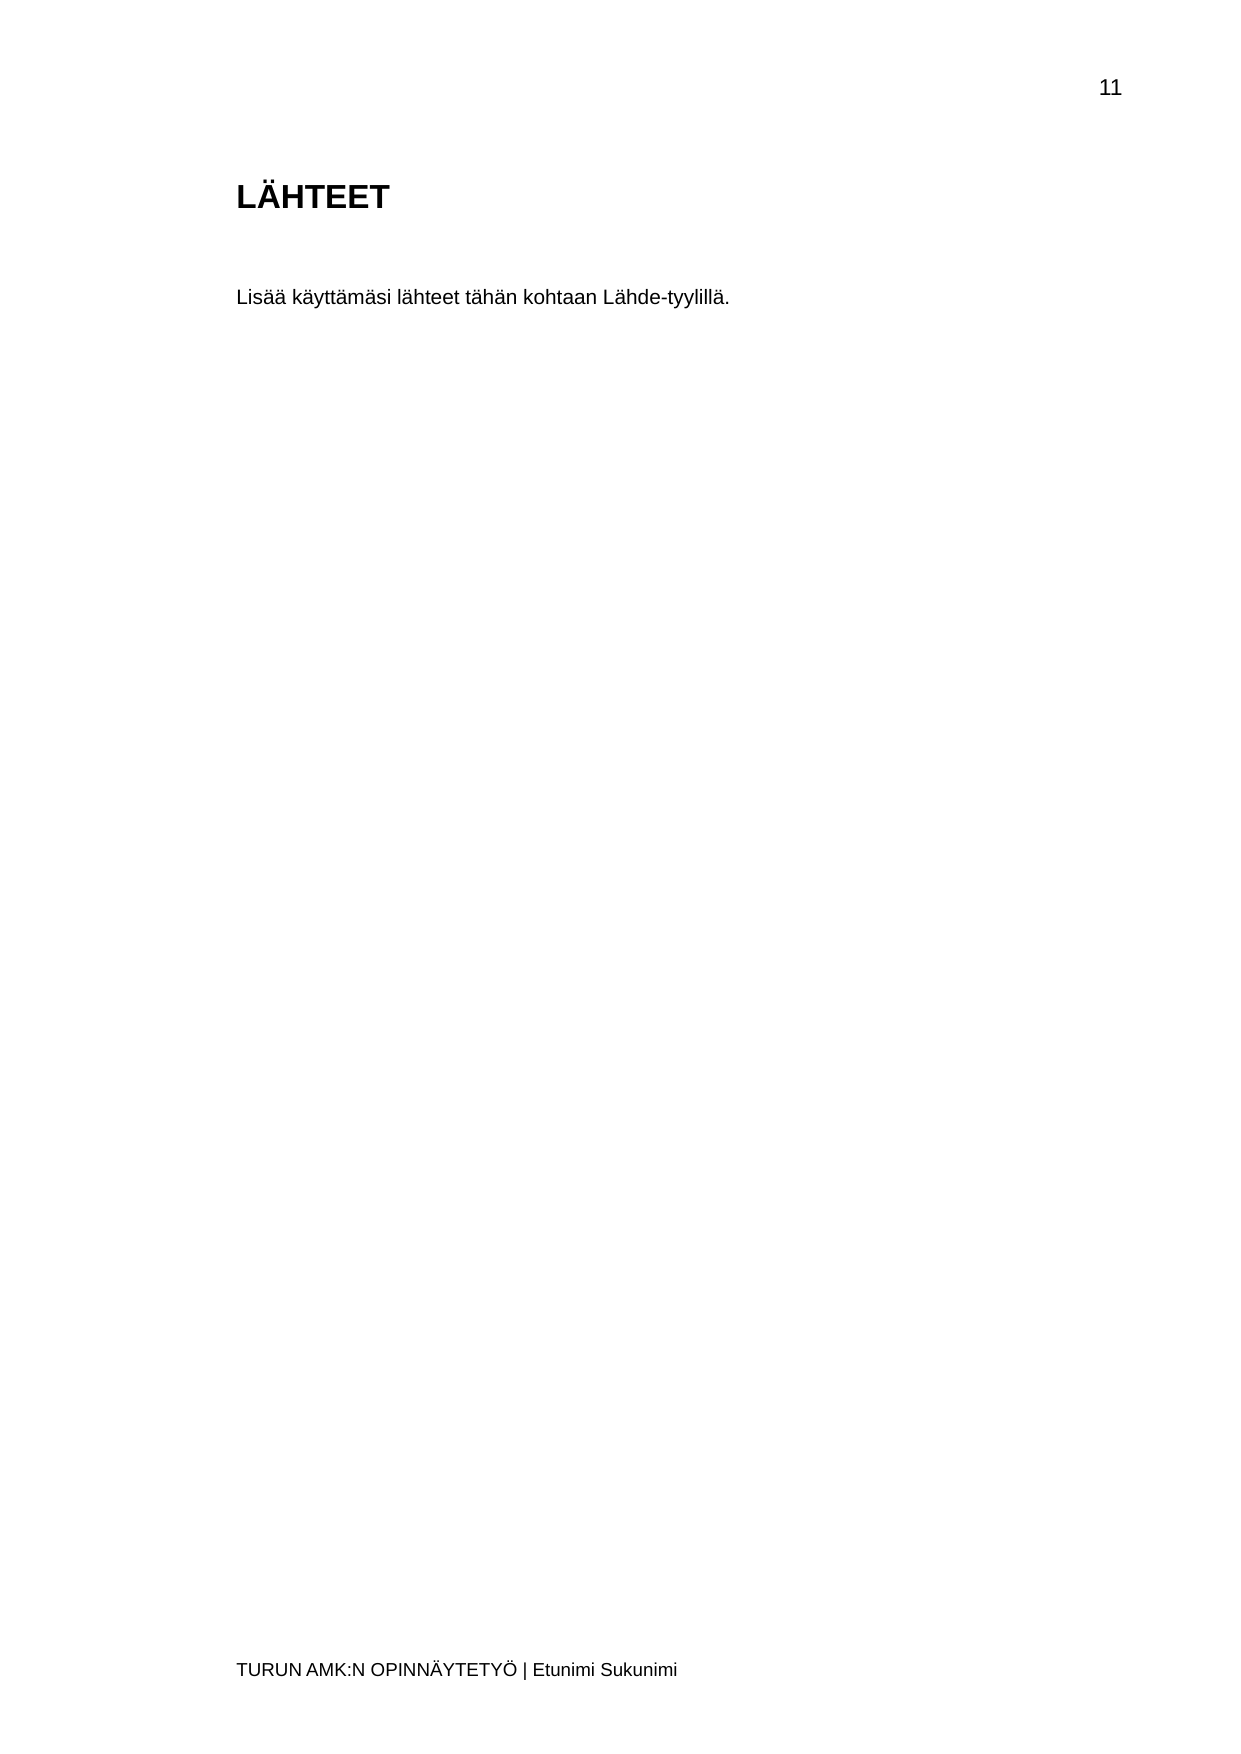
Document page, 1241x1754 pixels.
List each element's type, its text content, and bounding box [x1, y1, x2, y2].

text Lisää käyttämäsi lähteet tähän kohtaan Lähde-tyylillä. [236, 285, 1122, 309]
list LÄHTEET [236, 177, 1122, 216]
